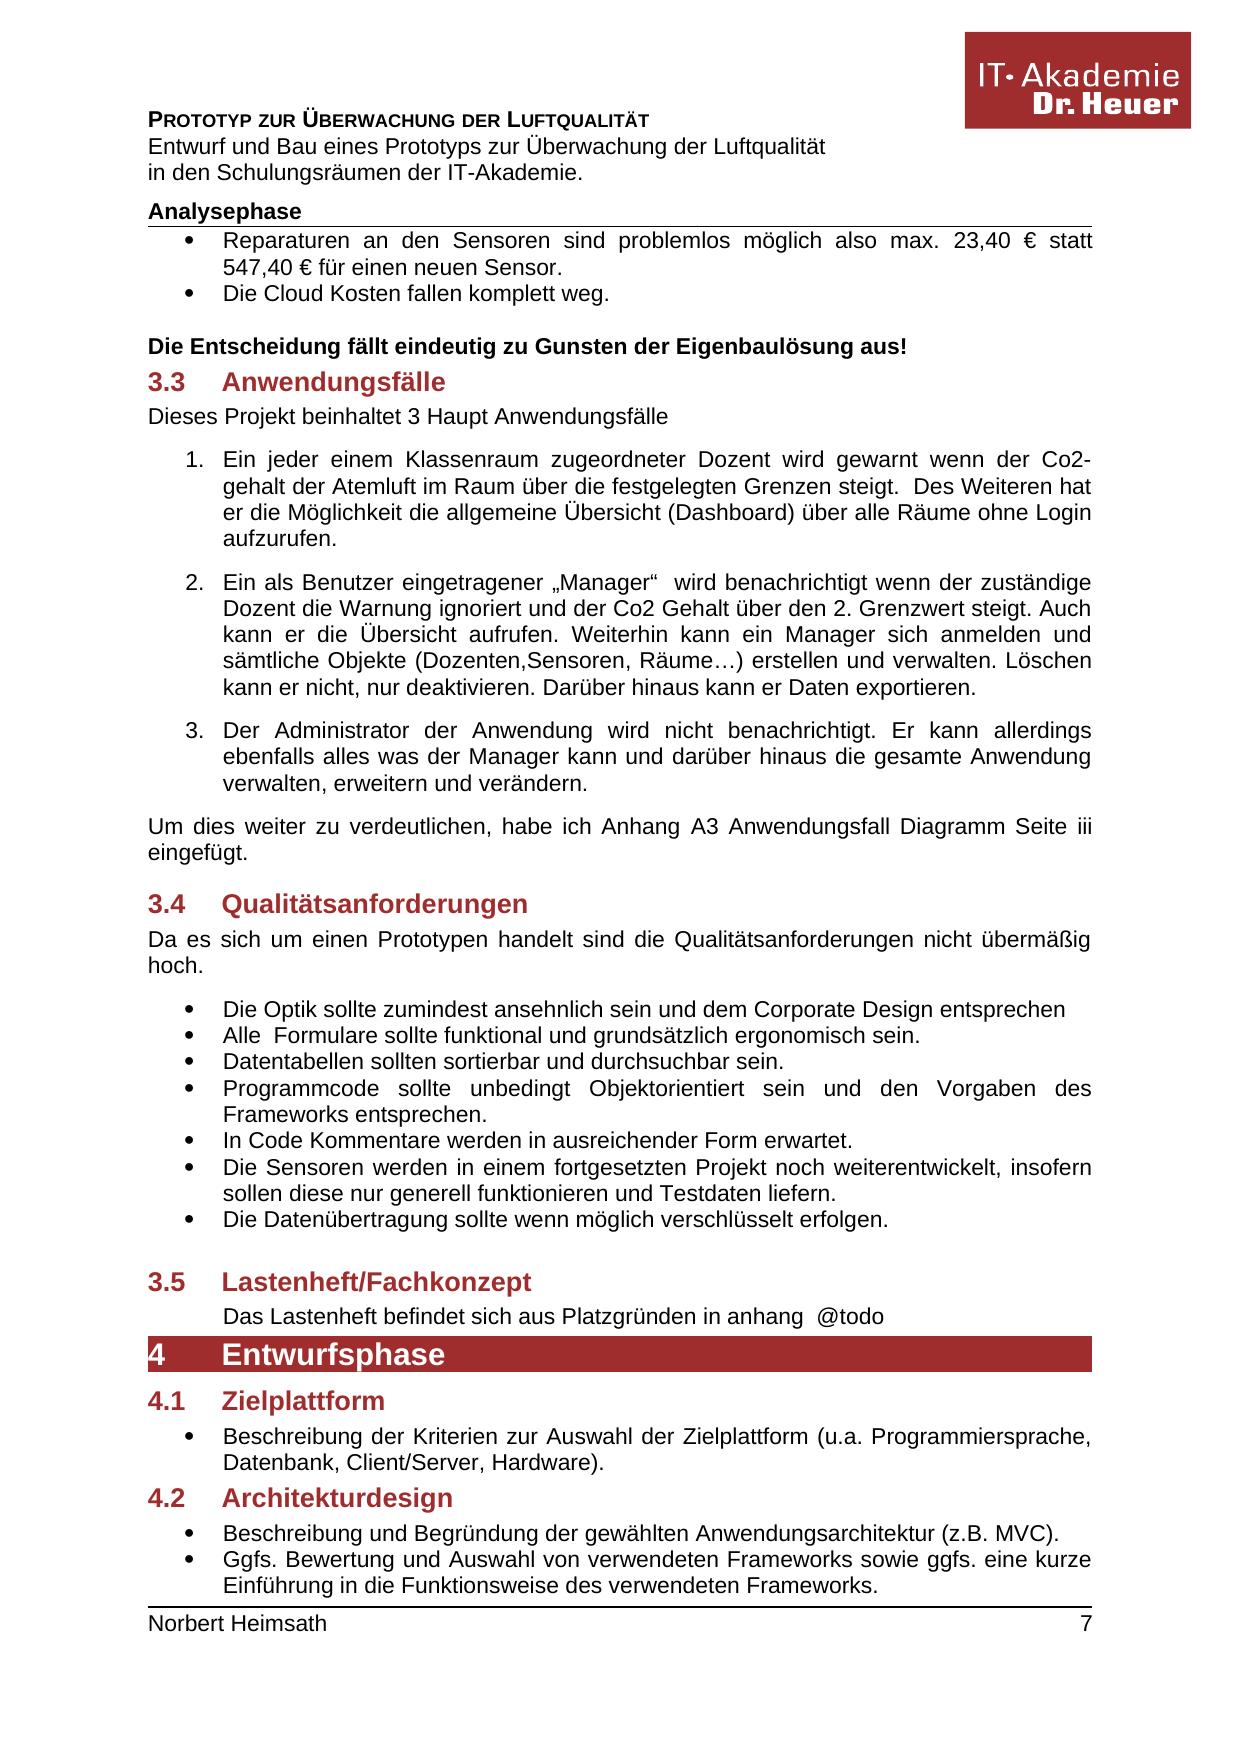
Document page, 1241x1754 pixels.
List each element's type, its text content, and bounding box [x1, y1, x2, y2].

list In Code Kommentare werden in ausreichender Form erwartet. [185, 1127, 1092, 1154]
list Datentabellen sollten sortierbar und durchsuchbar sein. [185, 1048, 1092, 1074]
list Ggfs. Bewertung und Auswahl von verwendeten Frameworks sowie ggfs. eine kurze Einführung in die Funktionsweise des verwendeten Frameworks. [185, 1546, 1092, 1598]
list Reparaturen an den Sensoren sind problemlos möglich also max. 23,40 € statt 547,40 € für einen neuen Sensor. [185, 227, 1092, 280]
text Da es sich um einen Prototypen handelt sind die Qualitätsanforderungen nicht übermäßig hoch. [148, 926, 1092, 979]
subtitle Zielplattform [148, 1385, 1092, 1416]
subtitle Lastenheft/Fachkonzept [148, 1266, 1092, 1297]
subtitle Anwendungsfälle [148, 366, 1092, 397]
list Ein als Benutzer eingetragener „Manager“ wird benachrichtigt wenn der zuständige Dozent die Warnung ignoriert und der Co2 Gehalt über den 2. Grenzwert steigt. Auch kann er die Übersicht aufrufen. Weiterhin kann ein Manager sich anmelden und sämtliche Objekte (Dozenten,Sensoren, Räume…) erstellen und verwalten. Löschen kann er nicht, nur deaktivieren. Darüber hinaus kann er Daten exportieren. [185, 568, 1092, 700]
list Alle Formulare sollte funktional und grundsätzlich ergonomisch sein. [185, 1022, 1092, 1048]
list Die Sensoren werden in einem fortgesetzten Projekt noch weiterentwickelt, insofern sollen diese nur generell funktionieren und Testdaten liefern. [185, 1154, 1092, 1206]
list Beschreibung und Begründung der gewählten Anwendungsarchitektur (z.B. MVC). [185, 1519, 1092, 1546]
list Die Cloud Kosten fallen komplett weg. [185, 280, 1092, 306]
list Das Lastenheft befindet sich aus Platzgründen in anhang @todo [185, 1303, 1092, 1329]
text Um dies weiter zu verdeutlichen, habe ich Anhang A3 Anwendungsfall Diagramm Seite iii eingefügt. [148, 813, 1092, 865]
subtitle Architekturdesign [148, 1482, 1092, 1513]
subtitle Entwurfsphase [148, 1336, 1092, 1372]
list Der Administrator der Anwendung wird nicht benachrichtigt. Er kann allerdings ebenfalls alles was der Manager kann und darüber hinaus die gesamte Anwendung verwalten, erweitern und verändern. [185, 717, 1092, 796]
list Beschreibung der Kriterien zur Auswahl der Zielplattform (u.a. Programmiersprache, Datenbank, Client/Server, Hardware). [185, 1423, 1092, 1475]
list Die Datenübertragung sollte wenn möglich verschlüsselt erfolgen. [185, 1206, 1092, 1233]
list Ein jeder einem Klassenraum zugeordneter Dozent wird gewarnt wenn der Co2-gehalt der Atemluft im Raum über die festgelegten Grenzen steigt. Des Weiteren hat er die Möglichkeit die allgemeine Übersicht (Dashboard) über alle Räume ohne Login aufzurufen. [185, 446, 1092, 552]
list Die Entscheidung fällt eindeutig zu Gunsten der Eigenbaulösung aus! [148, 333, 1092, 359]
list Die Optik sollte zumindest ansehnlich sein und dem Corporate Design entsprechen [185, 996, 1092, 1022]
list Programmcode sollte unbedingt Objektorientiert sein und den Vorgaben des Frameworks entsprechen. [185, 1074, 1092, 1127]
subtitle Qualitätsanforderungen [148, 888, 1092, 920]
text Dieses Projekt beinhaltet 3 Haupt Anwendungsfälle [148, 403, 1092, 430]
